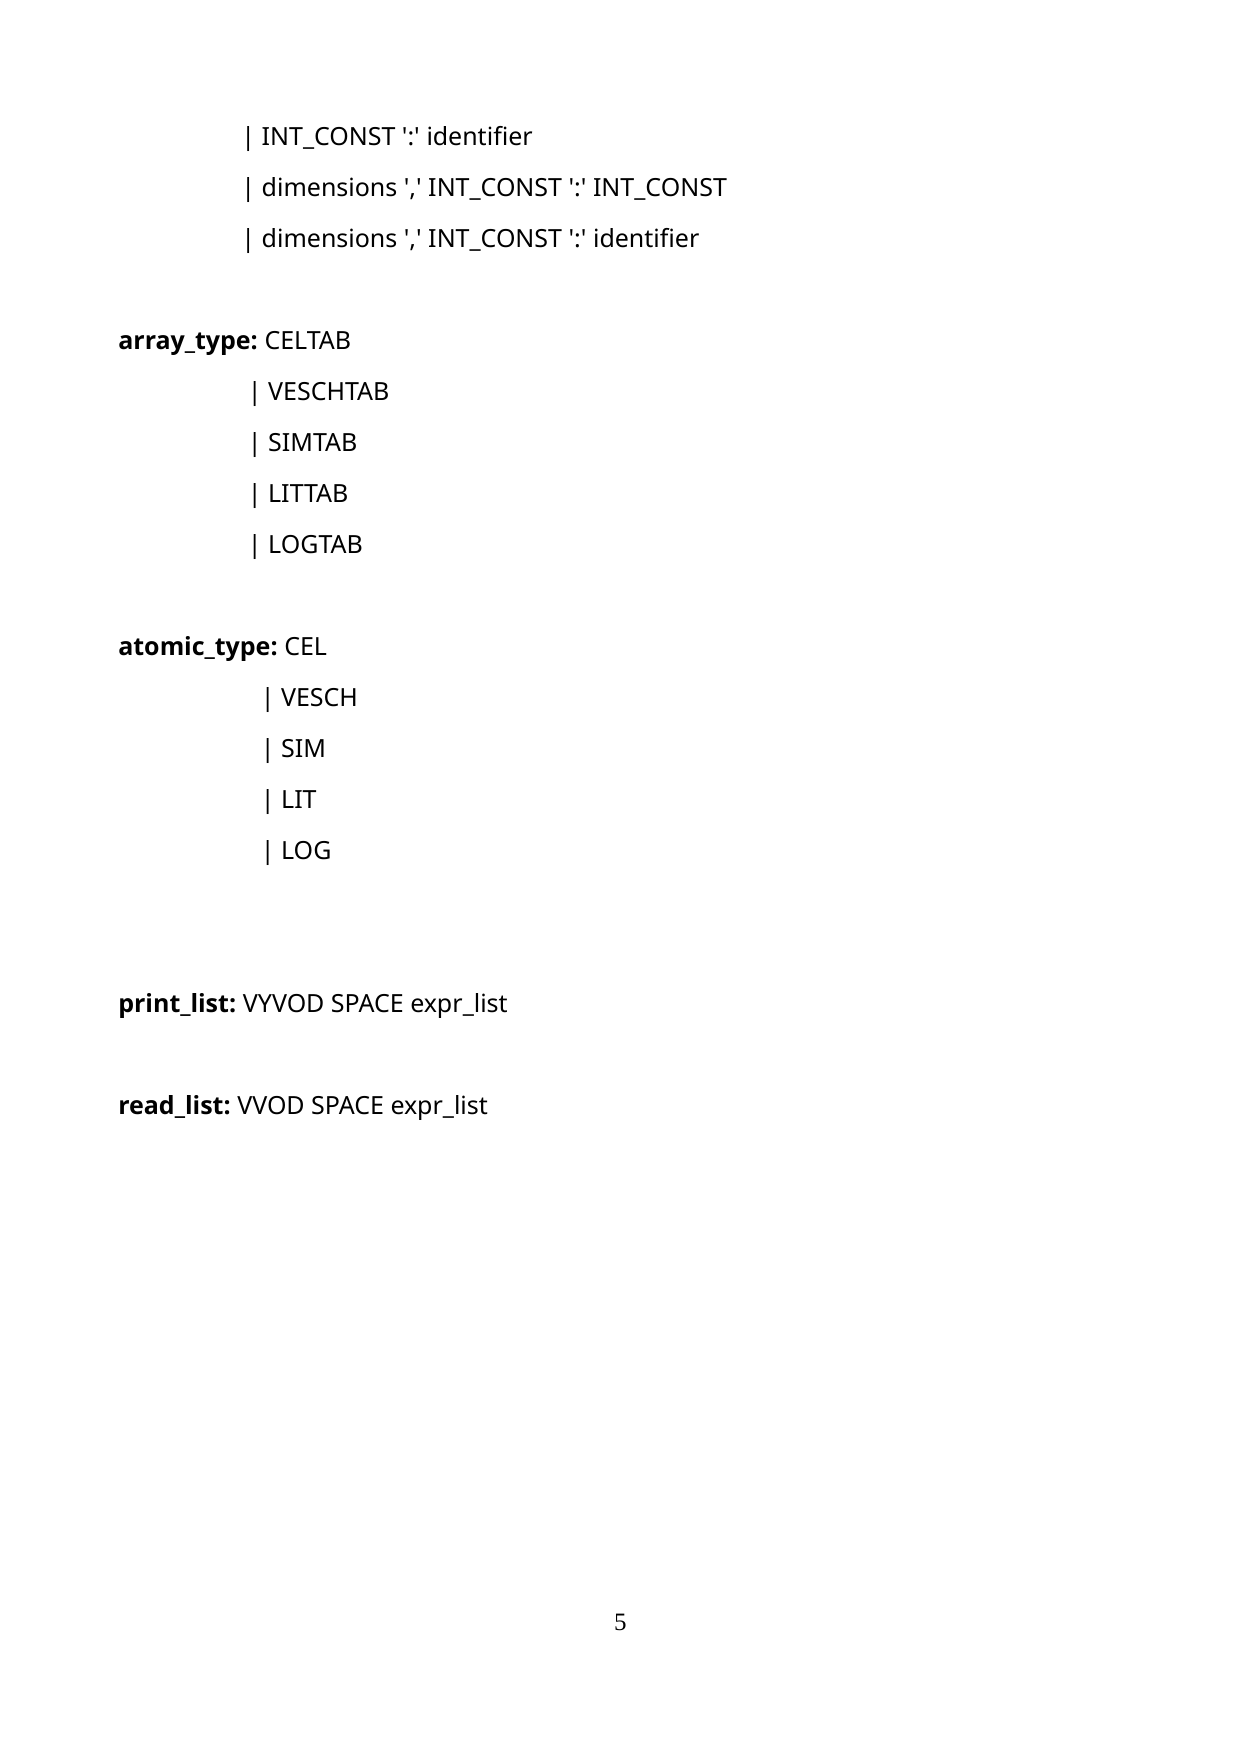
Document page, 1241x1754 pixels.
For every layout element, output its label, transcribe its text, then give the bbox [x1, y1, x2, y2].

text | LOG [118, 833, 1122, 867]
text array_type: CELTAB [118, 322, 1122, 356]
text | SIM [118, 731, 1122, 765]
text print_list: VYVOD SPACE expr_list [118, 986, 1122, 1020]
text | LOGTAB [118, 526, 1122, 561]
text atomic_type: CEL [118, 628, 1122, 663]
text | dimensions ',' INT_CONST ':' identifier [118, 220, 1122, 254]
text | SIMTAB [118, 424, 1122, 458]
text | dimensions ',' INT_CONST ':' INT_CONST [118, 169, 1122, 203]
text | VESCHTAB [118, 373, 1122, 407]
text | LITTAB [118, 475, 1122, 509]
text read_list: VVOD SPACE expr_list [118, 1088, 1122, 1122]
text | INT_CONST ':' identifier [118, 118, 1122, 152]
text | VESCH [118, 679, 1122, 714]
text | LIT [118, 782, 1122, 816]
